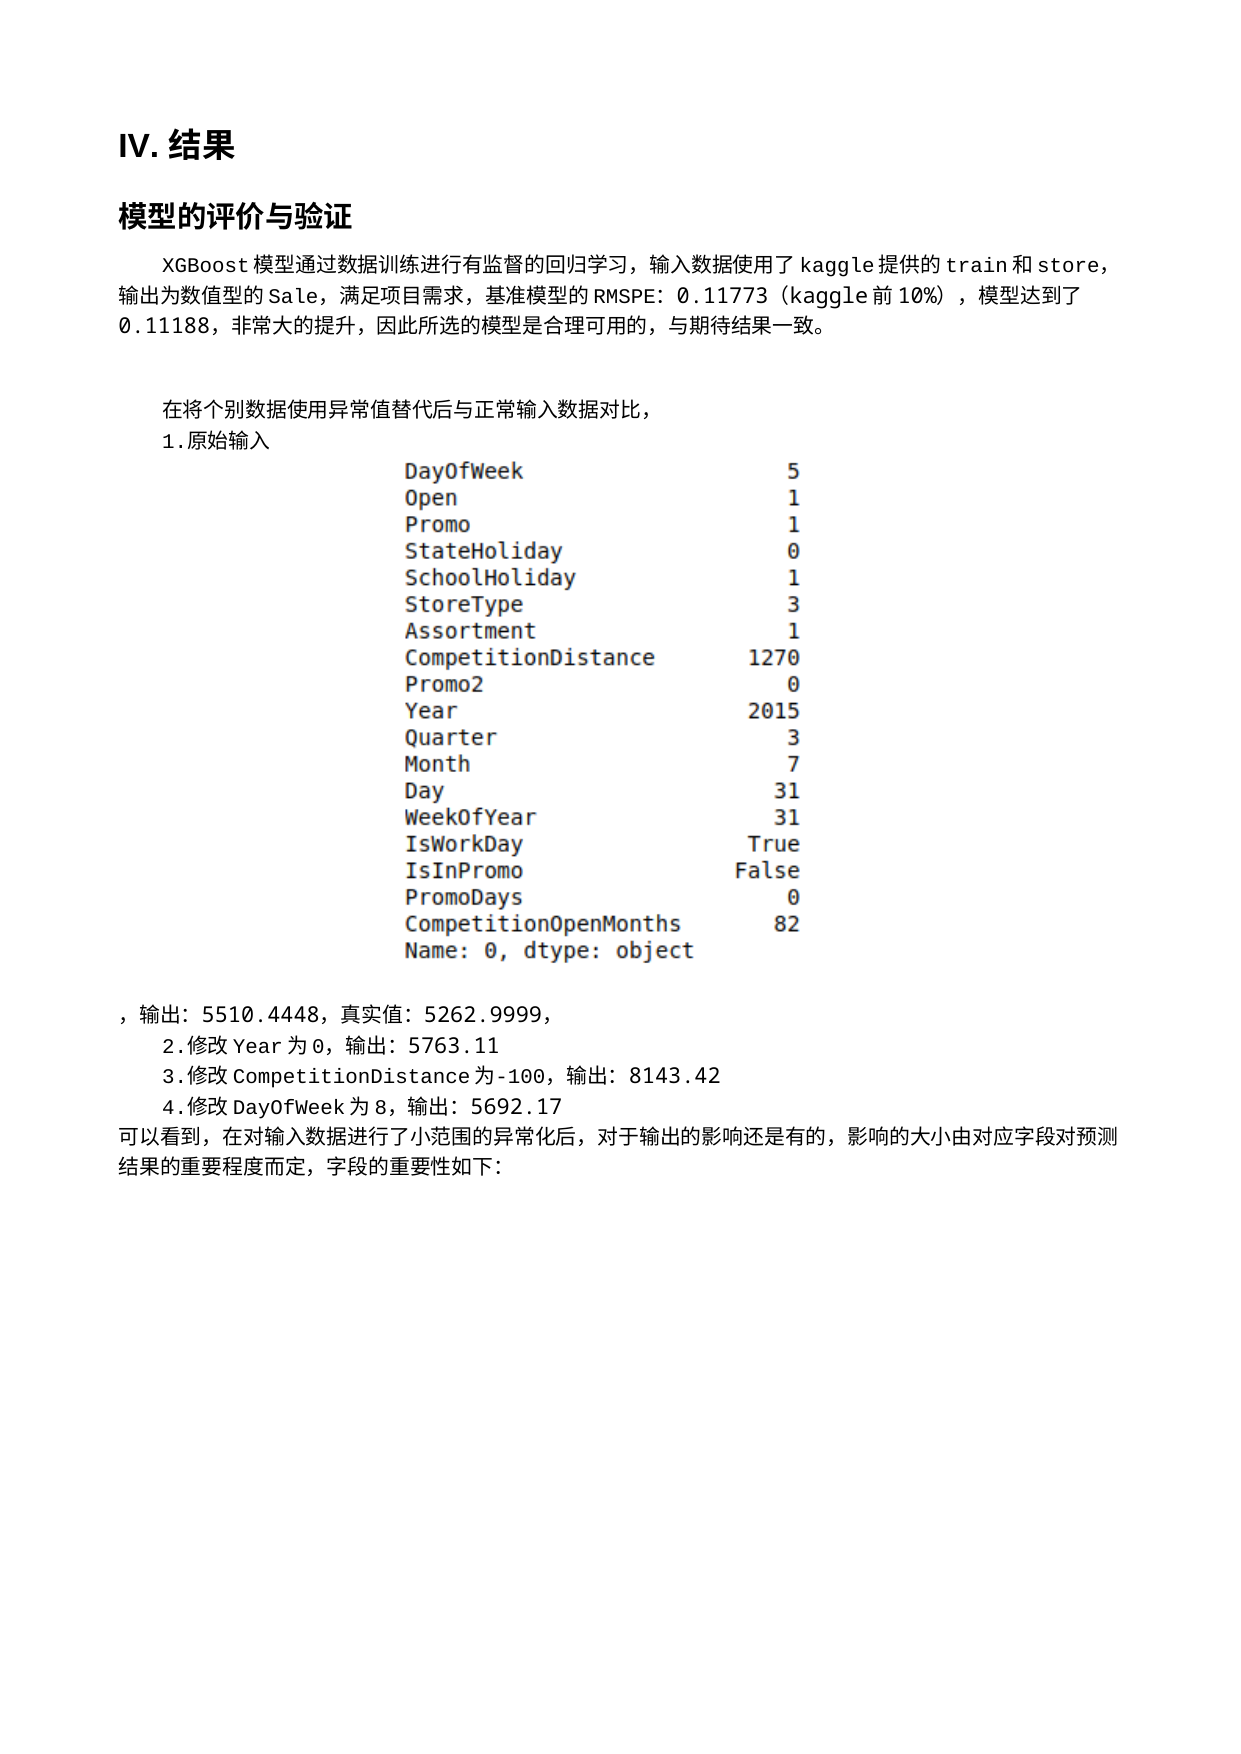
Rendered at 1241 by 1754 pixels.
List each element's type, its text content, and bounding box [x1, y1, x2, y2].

subtitle IV. 结果 [118, 118, 1122, 167]
text 4.修改DayOfWeek为8，输出：5692.17 [118, 1090, 1122, 1120]
text 在将个别数据使用异常值替代后与正常输入数据对比， [118, 394, 1122, 424]
text XGBoost模型通过数据训练进行有监督的回归学习，输入数据使用了kaggle提供的train和store，输出为数值型的Sale，满足项目需求，基准模型的RMSPE：0.11773（kaggle前10%），模型达到了0.11188，非常大的提升，因此所选的模型是合理可用的，与期待结果一致。 [118, 249, 1122, 340]
text 1.原始输入 [118, 424, 1122, 454]
subtitle 模型的评价与验证 [118, 194, 1122, 236]
text 2.修改Year为0，输出：5763.11 [118, 1029, 1122, 1059]
text 可以看到，在对输入数据进行了小范围的异常化后，对于输出的影响还是有的，影响的大小由对应字段对预测结果的重要程度而定，字段的重要性如下： [118, 1120, 1122, 1181]
picture [398, 454, 842, 974]
text ，输出：5510.4448，真实值：5262.9999， [118, 998, 1122, 1029]
text 3.修改CompetitionDistance为-100，输出：8143.42 [118, 1059, 1122, 1090]
